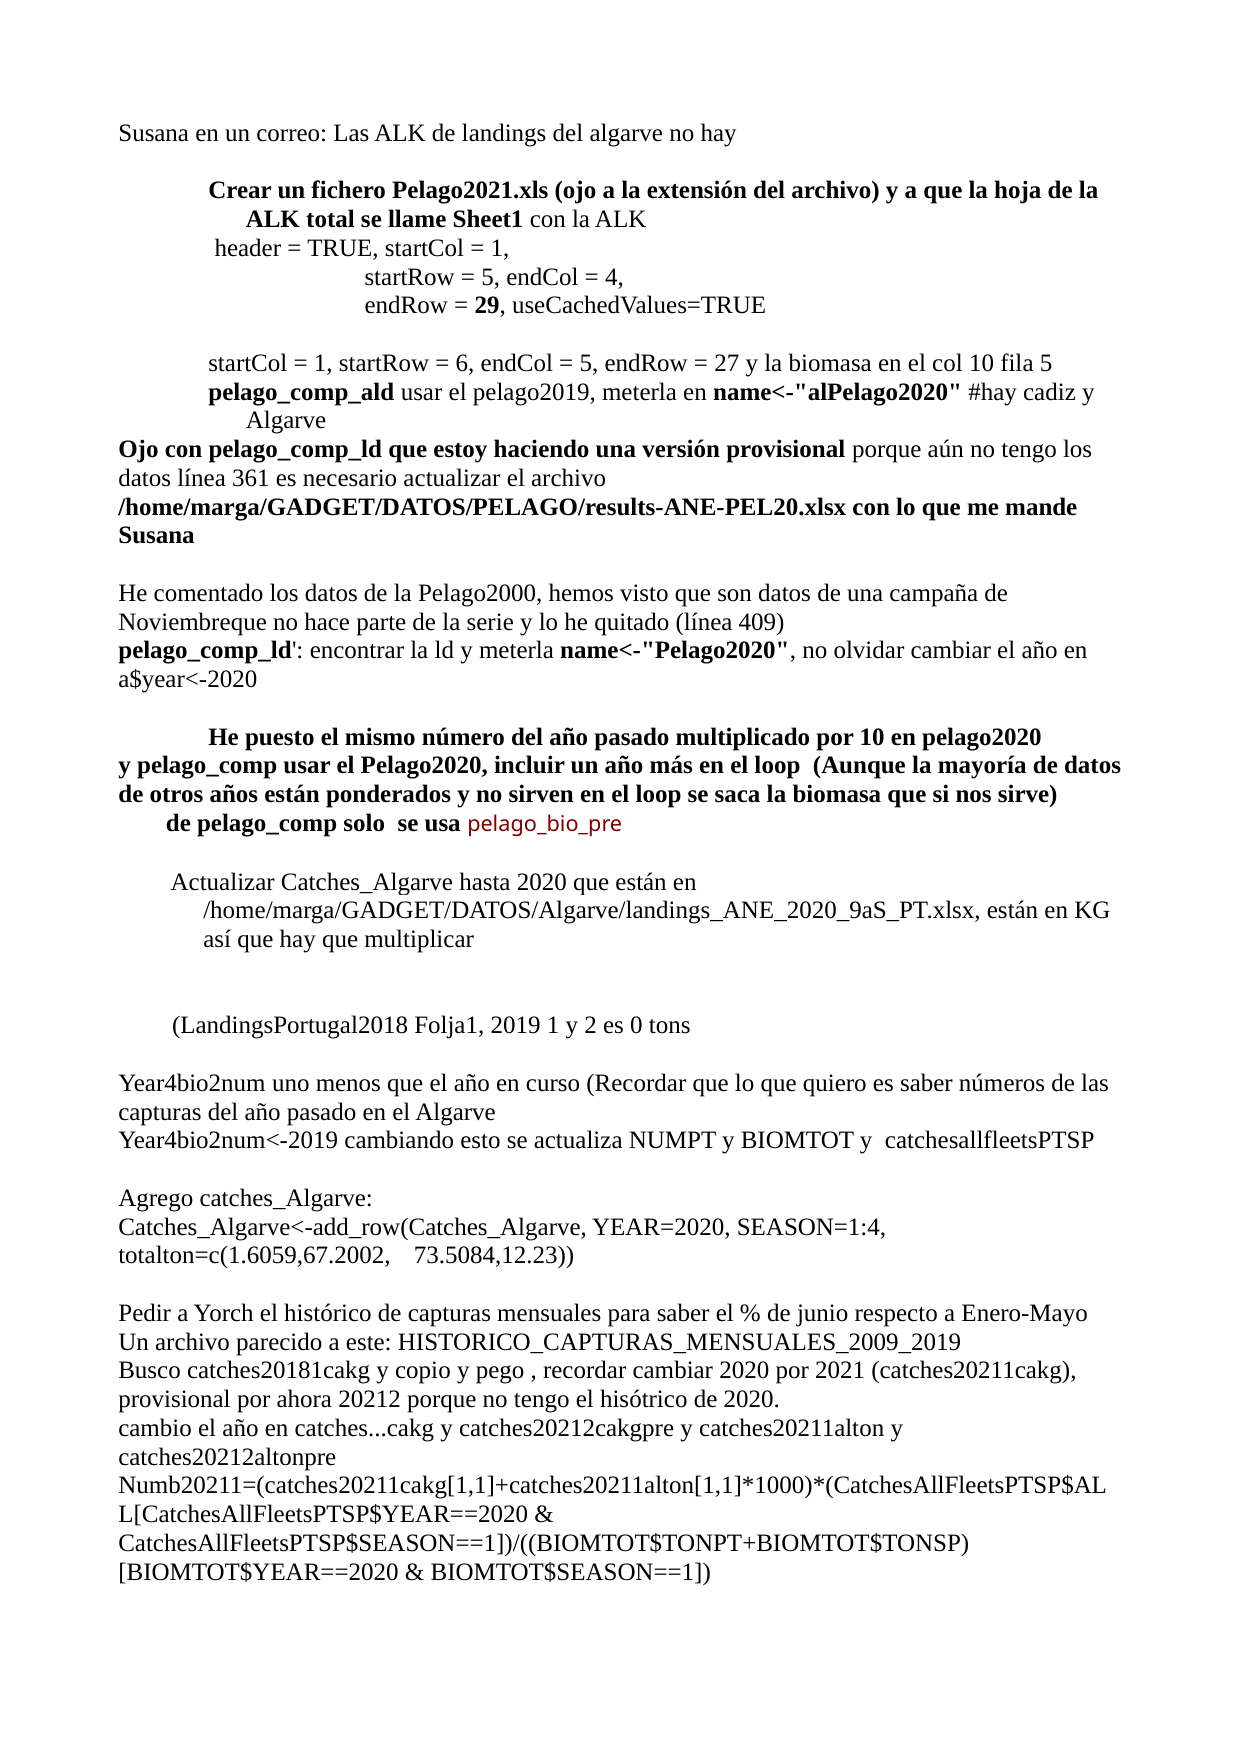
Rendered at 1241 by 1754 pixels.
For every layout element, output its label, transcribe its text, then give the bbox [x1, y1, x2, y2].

text endRow = 29, useCachedValues=TRUE [208, 291, 1122, 319]
text Catches_Algarve<-add_row(Catches_Algarve, YEAR=2020, SEASON=1:4, totalton=c(1.6059,67.2002, 73.5084,12.23)) [118, 1212, 1122, 1269]
text pelago_comp_ald usar el pelago2019, meterla en name<-"alPelago2020" #hay cadiz y Algarve [208, 377, 1122, 434]
text Actualizar Catches_Algarve hasta 2020 que están en /home/marga/GADGET/DATOS/Algarve/landings_ANE_2020_9aS_PT.xlsx, están en KG así que hay que multiplicar [166, 867, 1122, 953]
text He puesto el mismo número del año pasado multiplicado por 10 en pelago2020 [208, 722, 1122, 751]
text startRow = 5, endCol = 4, [208, 262, 1122, 291]
text Year4bio2num<-2019 cambiando esto se actualiza NUMPT y BIOMTOT y catchesallfleetsPTSP [118, 1125, 1122, 1154]
text cambio el año en catches...cakg y catches20212cakgpre y catches20211alton y catches20212altonpre [118, 1413, 1122, 1470]
text startCol = 1, startRow = 6, endCol = 5, endRow = 27 y la biomasa en el col 10 fila 5 [208, 348, 1122, 377]
text (LandingsPortugal2018 Folja1, 2019 1 y 2 es 0 tons [166, 1010, 1122, 1039]
text Agrego catches_Algarve: [118, 1183, 1122, 1212]
text Pedir a Yorch el histórico de capturas mensuales para saber el % de junio respecto a Enero-Mayo [118, 1298, 1122, 1327]
text Busco catches20181cakg y copio y pego , recordar cambiar 2020 por 2021 (catches20211cakg), provisional por ahora 20212 porque no tengo el hisótrico de 2020. [118, 1355, 1122, 1413]
text Ojo con pelago_comp_ld que estoy haciendo una versión provisional porque aún no tengo los datos línea 361 es necesario actualizar el archivo /home/marga/GADGET/DATOS/PELAGO/results-ANE-PEL20.xlsx con lo que me mande Susana [118, 434, 1122, 549]
text pelago_comp_ld': encontrar la ld y meterla name<-"Pelago2020", no olvidar cambiar el año en a$year<-2020 [118, 636, 1122, 693]
text Un archivo parecido a este: HISTORICO_CAPTURAS_MENSUALES_2009_2019 [118, 1327, 1122, 1355]
text y pelago_comp usar el Pelago2020, incluir un año más en el loop (Aunque la mayoría de datos de otros años están ponderados y no sirven en el loop se saca la biomasa que si nos sirve) [118, 751, 1122, 808]
text Susana en un correo: Las ALK de landings del algarve no hay [118, 118, 1122, 147]
text Crear un fichero Pelago2021.xls (ojo a la extensión del archivo) y a que la hoja de la ALK total se llame Sheet1 con la ALK [208, 176, 1122, 233]
text header = TRUE, startCol = 1, [208, 233, 1122, 262]
text Numb20211=(catches20211cakg[1,1]+catches20211alton[1,1]*1000)*(CatchesAllFleetsPTSP$ALL[CatchesAllFleetsPTSP$YEAR==2020 & CatchesAllFleetsPTSP$SEASON==1])/((BIOMTOT$TONPT+BIOMTOT$TONSP)[BIOMTOT$YEAR==2020 & BIOMTOT$SEASON==1]) [118, 1470, 1122, 1585]
text de pelago_comp solo se usa pelago_bio_pre [166, 808, 1122, 838]
text Year4bio2num uno menos que el año en curso (Recordar que lo que quiero es saber números de las capturas del año pasado en el Algarve [118, 1068, 1122, 1125]
text He comentado los datos de la Pelago2000, hemos visto que son datos de una campaña de Noviembreque no hace parte de la serie y lo he quitado (línea 409) [118, 578, 1122, 636]
